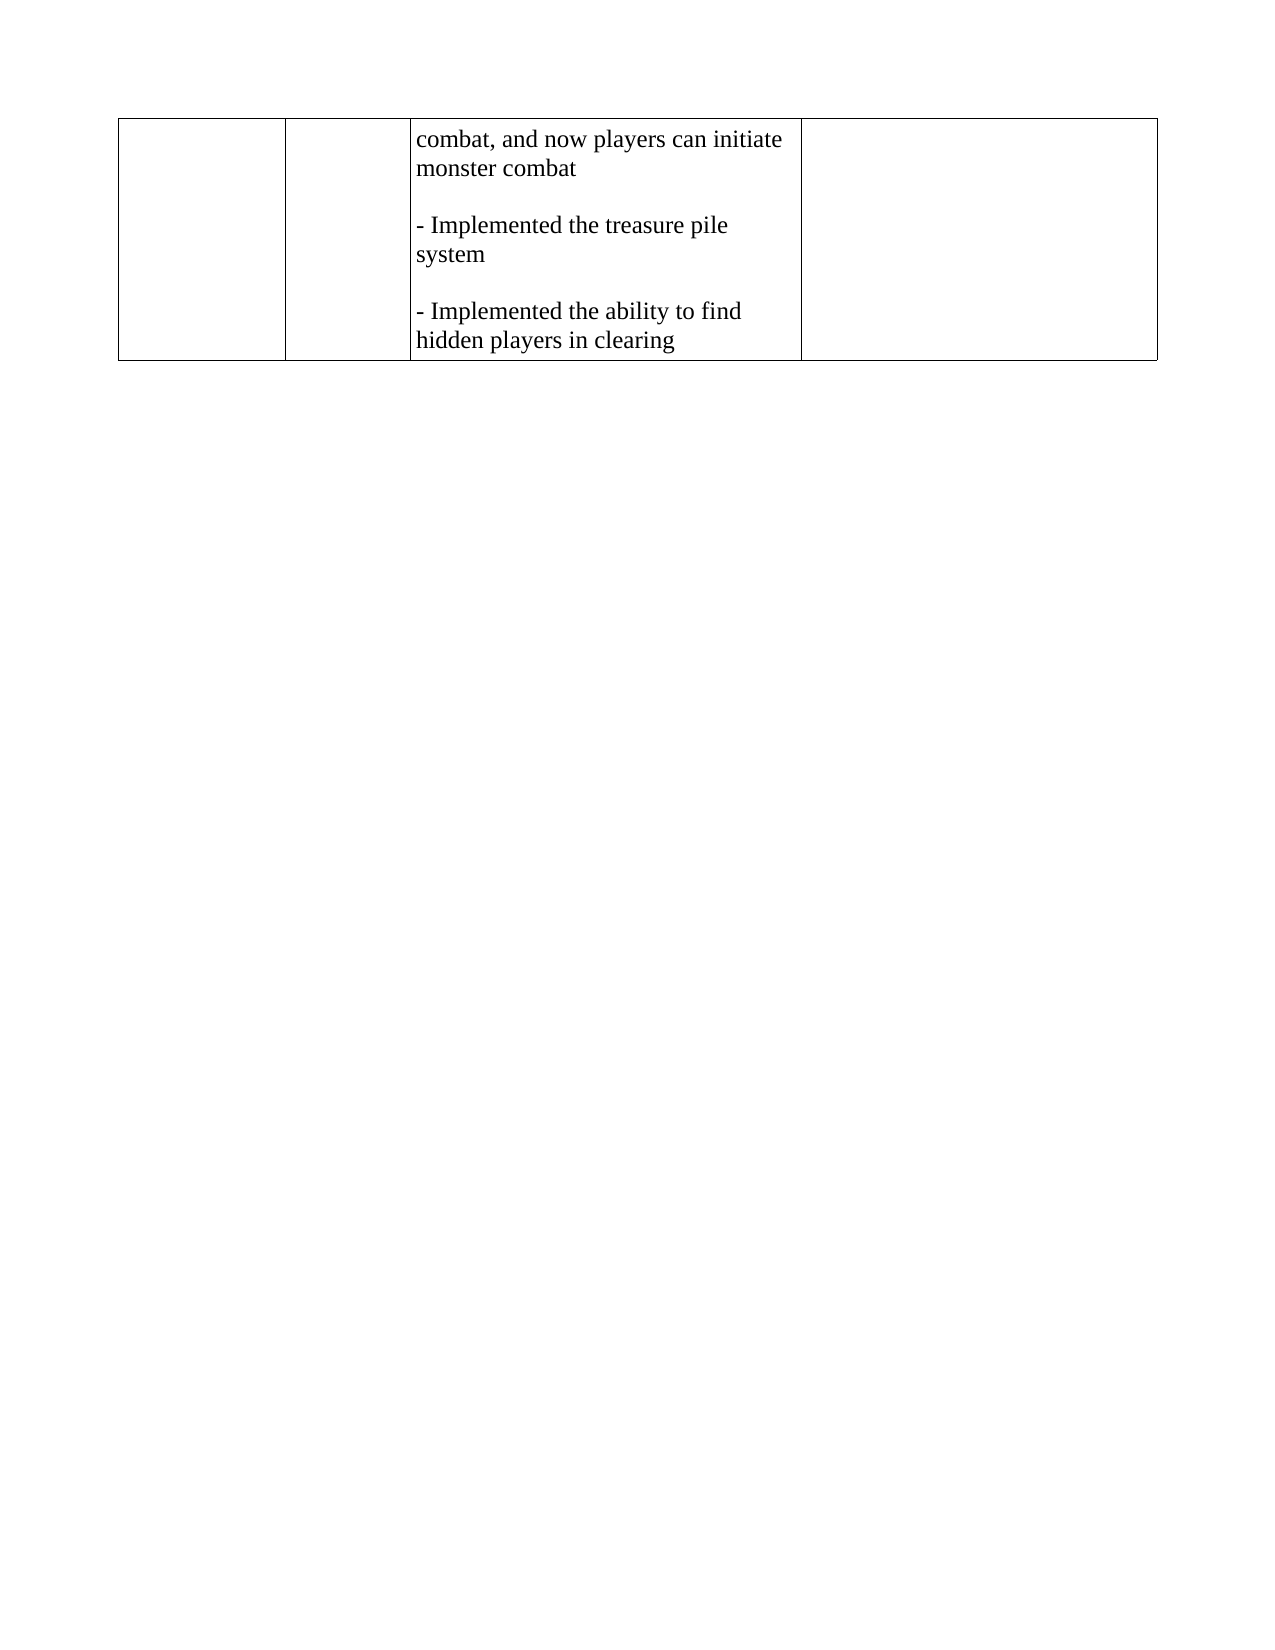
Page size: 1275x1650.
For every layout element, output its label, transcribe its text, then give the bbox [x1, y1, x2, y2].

table_cell [286, 119, 410, 360]
table_cell [119, 119, 285, 360]
table_cell [802, 119, 1157, 360]
table_cell combat, and now players can initiate monster combat - Implemented the treasure pile system - Implemented the ability to find hidden players in clearing [411, 119, 801, 360]
